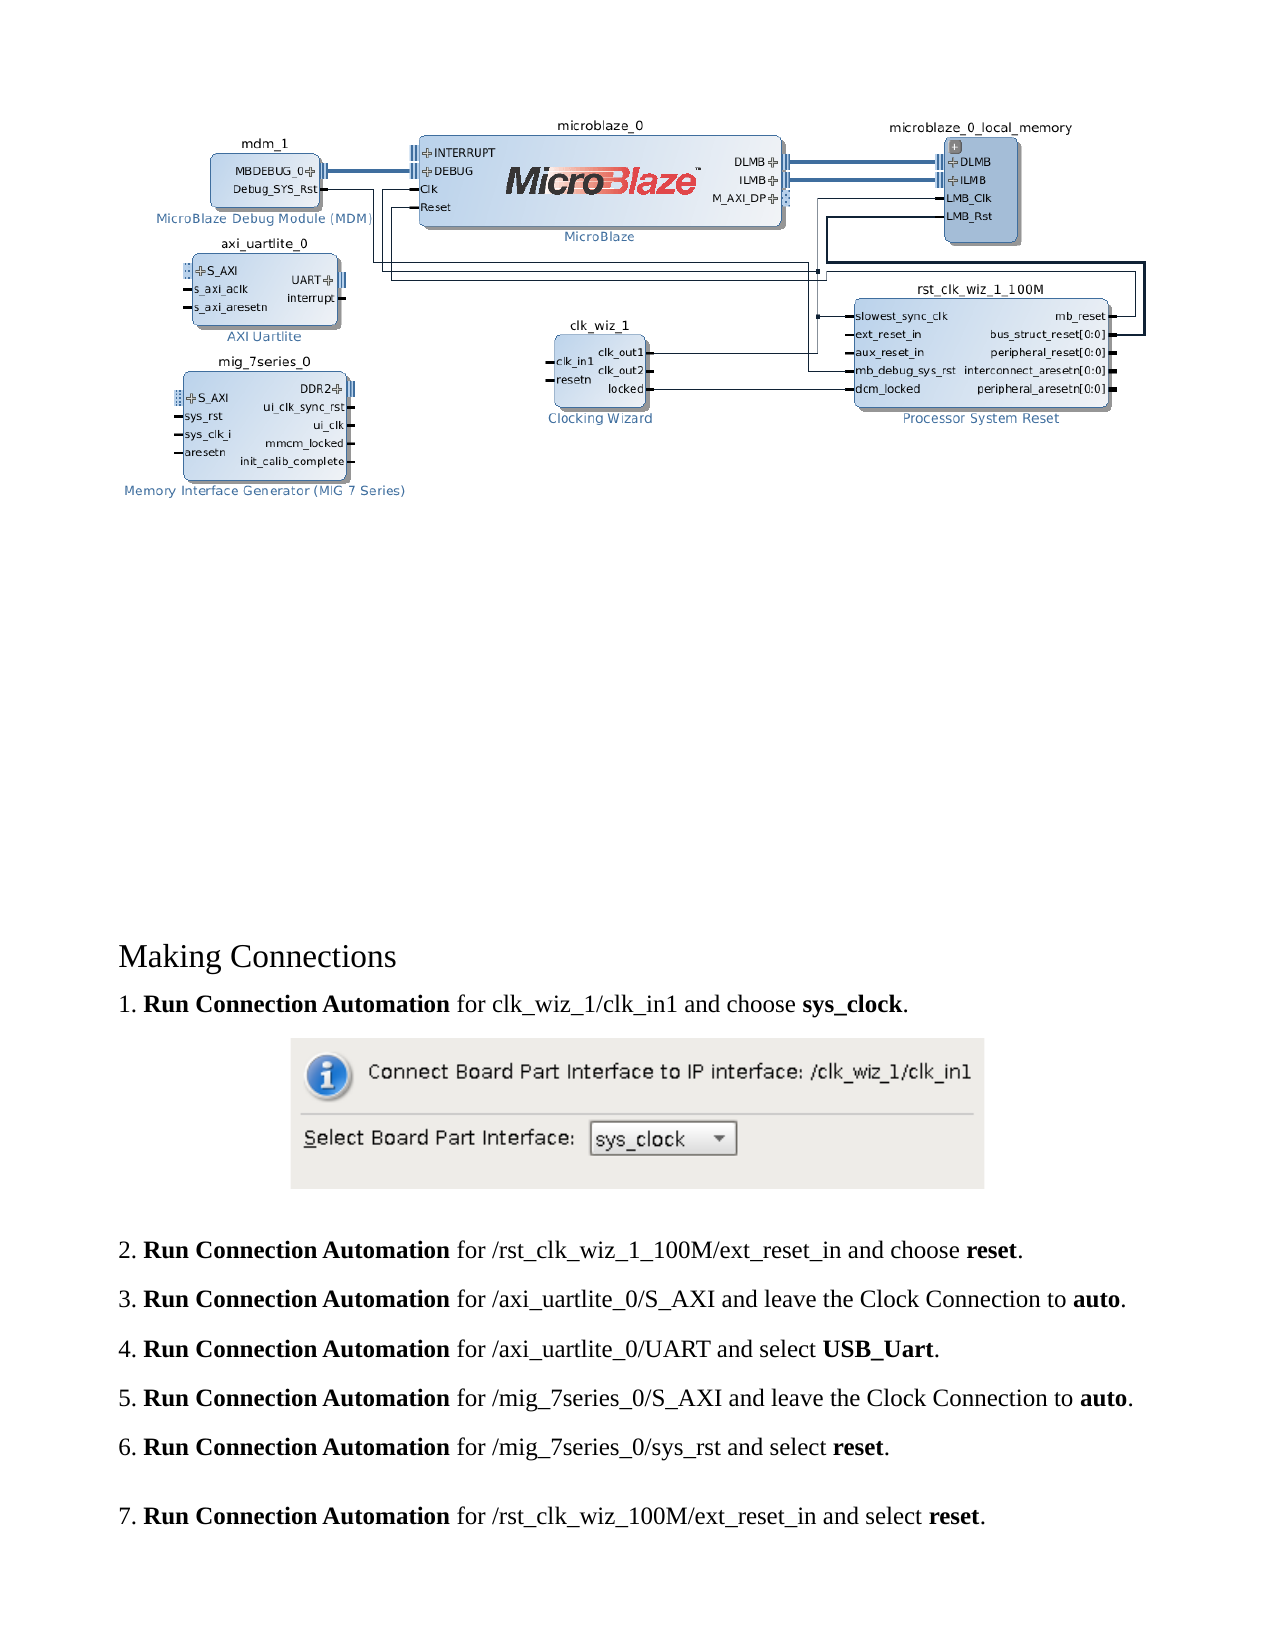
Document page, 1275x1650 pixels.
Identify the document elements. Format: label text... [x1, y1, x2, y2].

text 3. Run Connection Automation for /axi_uartlite_0/S_AXI and leave the Clock Connection to auto. [118, 1284, 1157, 1313]
picture [118, 118, 1157, 502]
text 6. Run Connection Automation for /mig_7series_0/sys_rst and select reset. 7. Run Connection Automation for /rst_clk_wiz_100M/ext_reset_in and select reset. [118, 1432, 1157, 1530]
text 2. Run Connection Automation for /rst_clk_wiz_1_100M/ext_reset_in and choose reset. [118, 1235, 1157, 1264]
picture [290, 1038, 985, 1189]
text 5. Run Connection Automation for /mig_7series_0/S_AXI and leave the Clock Connection to auto. [118, 1383, 1157, 1412]
text 4. Run Connection Automation for /axi_uartlite_0/UART and select USB_Uart. [118, 1334, 1157, 1363]
subtitle Making Connections [118, 936, 1157, 974]
text 1. Run Connection Automation for clk_wiz_1/clk_in1 and choose sys_clock. [118, 989, 1157, 1018]
